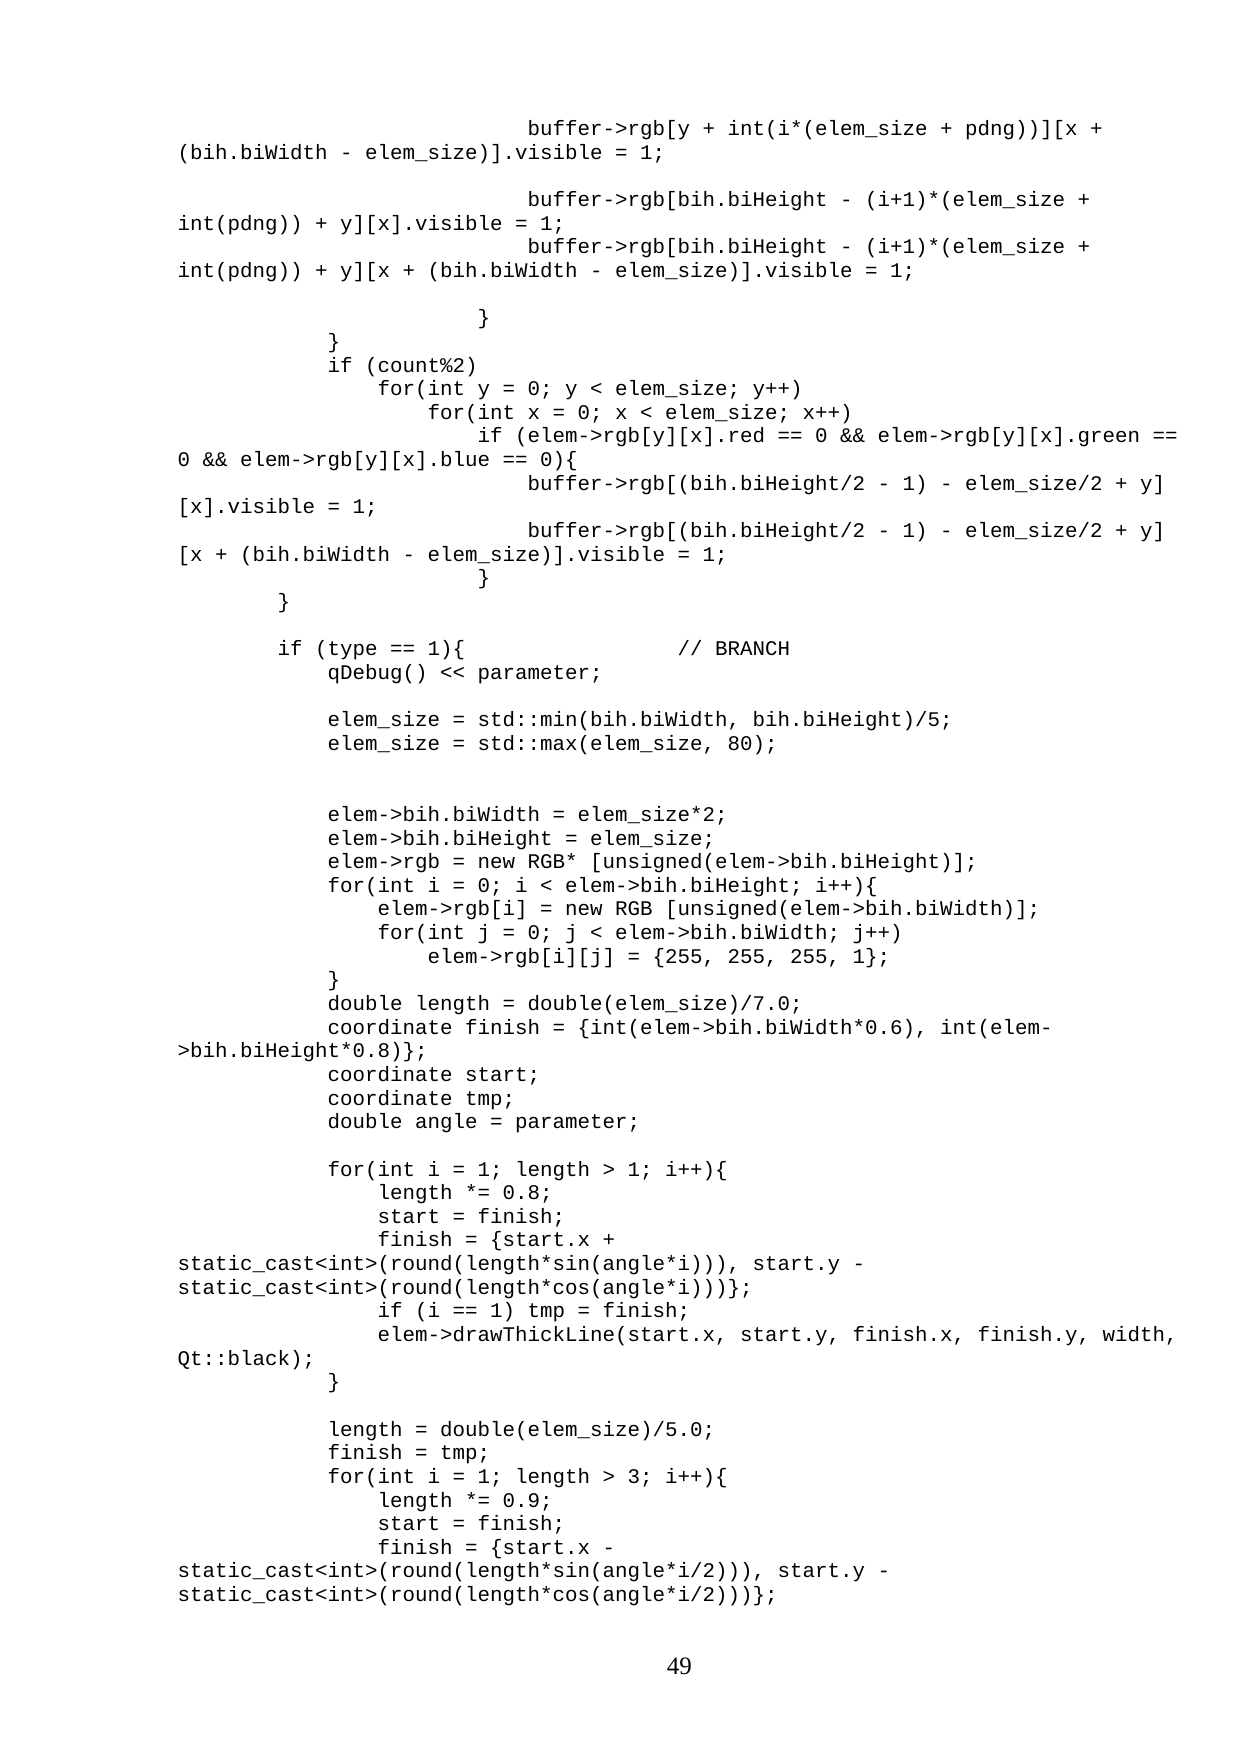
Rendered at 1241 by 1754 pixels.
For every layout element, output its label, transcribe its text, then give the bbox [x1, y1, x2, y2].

text buffer->rgb[bih.biHeight - (i+1)*(elem_size + int(pdng)) + y][x].visible = 1; [177, 189, 1181, 236]
text for(int y = 0; y < elem_size; y++) [177, 378, 1181, 402]
text elem_size = std::min(bih.biWidth, bih.biHeight)/5; [177, 709, 1181, 733]
text } [177, 969, 1181, 993]
text finish = {start.x - static_cast<int>(round(length*sin(angle*i/2))), start.y - static_cast<int>(round(length*cos(angle*i/2)))}; [177, 1537, 1181, 1608]
text finish = tmp; [177, 1442, 1181, 1466]
text finish = {start.x + static_cast<int>(round(length*sin(angle*i))), start.y - static_cast<int>(round(length*cos(angle*i)))}; [177, 1229, 1181, 1300]
text elem->rgb[i] = new RGB [unsigned(elem->bih.biWidth)]; [177, 898, 1181, 922]
text elem->rgb = new RGB* [unsigned(elem->bih.biHeight)]; [177, 851, 1181, 875]
text elem->bih.biHeight = elem_size; [177, 827, 1181, 851]
text buffer->rgb[(bih.biHeight/2 - 1) - elem_size/2 + y][x + (bih.biWidth - elem_size)].visible = 1; [177, 520, 1181, 567]
text coordinate tmp; [177, 1088, 1181, 1111]
text length *= 0.9; [177, 1489, 1181, 1513]
text double angle = parameter; [177, 1111, 1181, 1135]
text } [177, 1371, 1181, 1395]
text elem_size = std::max(elem_size, 80); [177, 733, 1181, 757]
text start = finish; [177, 1513, 1181, 1537]
text if (count%2) [177, 354, 1181, 378]
text buffer->rgb[y + int(i*(elem_size + pdng))][x + (bih.biWidth - elem_size)].visible = 1; [177, 118, 1181, 165]
text for(int x = 0; x < elem_size; x++) [177, 402, 1181, 426]
text double length = double(elem_size)/7.0; [177, 993, 1181, 1017]
text if (type == 1){ // BRANCH [177, 638, 1181, 662]
text elem->bih.biWidth = elem_size*2; [177, 804, 1181, 827]
text length = double(elem_size)/5.0; [177, 1419, 1181, 1442]
text } [177, 331, 1181, 354]
text if (elem->rgb[y][x].red == 0 && elem->rgb[y][x].green == 0 && elem->rgb[y][x].blue == 0){ [177, 426, 1181, 473]
text } [177, 307, 1181, 331]
text } [177, 567, 1181, 591]
text coordinate start; [177, 1064, 1181, 1088]
text length *= 0.8; [177, 1182, 1181, 1206]
text for(int i = 1; length > 1; i++){ [177, 1158, 1181, 1182]
text elem->rgb[i][j] = {255, 255, 255, 1}; [177, 946, 1181, 969]
text start = finish; [177, 1206, 1181, 1229]
text coordinate finish = {int(elem->bih.biWidth*0.6), int(elem->bih.biHeight*0.8)}; [177, 1017, 1181, 1064]
text buffer->rgb[bih.biHeight - (i+1)*(elem_size + int(pdng)) + y][x + (bih.biWidth - elem_size)].visible = 1; [177, 236, 1181, 284]
text buffer->rgb[(bih.biHeight/2 - 1) - elem_size/2 + y][x].visible = 1; [177, 473, 1181, 520]
text if (i == 1) tmp = finish; [177, 1300, 1181, 1324]
text for(int j = 0; j < elem->bih.biWidth; j++) [177, 922, 1181, 946]
text qDebug() << parameter; [177, 662, 1181, 686]
text for(int i = 0; i < elem->bih.biHeight; i++){ [177, 875, 1181, 898]
text elem->drawThickLine(start.x, start.y, finish.x, finish.y, width, Qt::black); [177, 1324, 1181, 1371]
text for(int i = 1; length > 3; i++){ [177, 1466, 1181, 1489]
text } [177, 591, 1181, 615]
